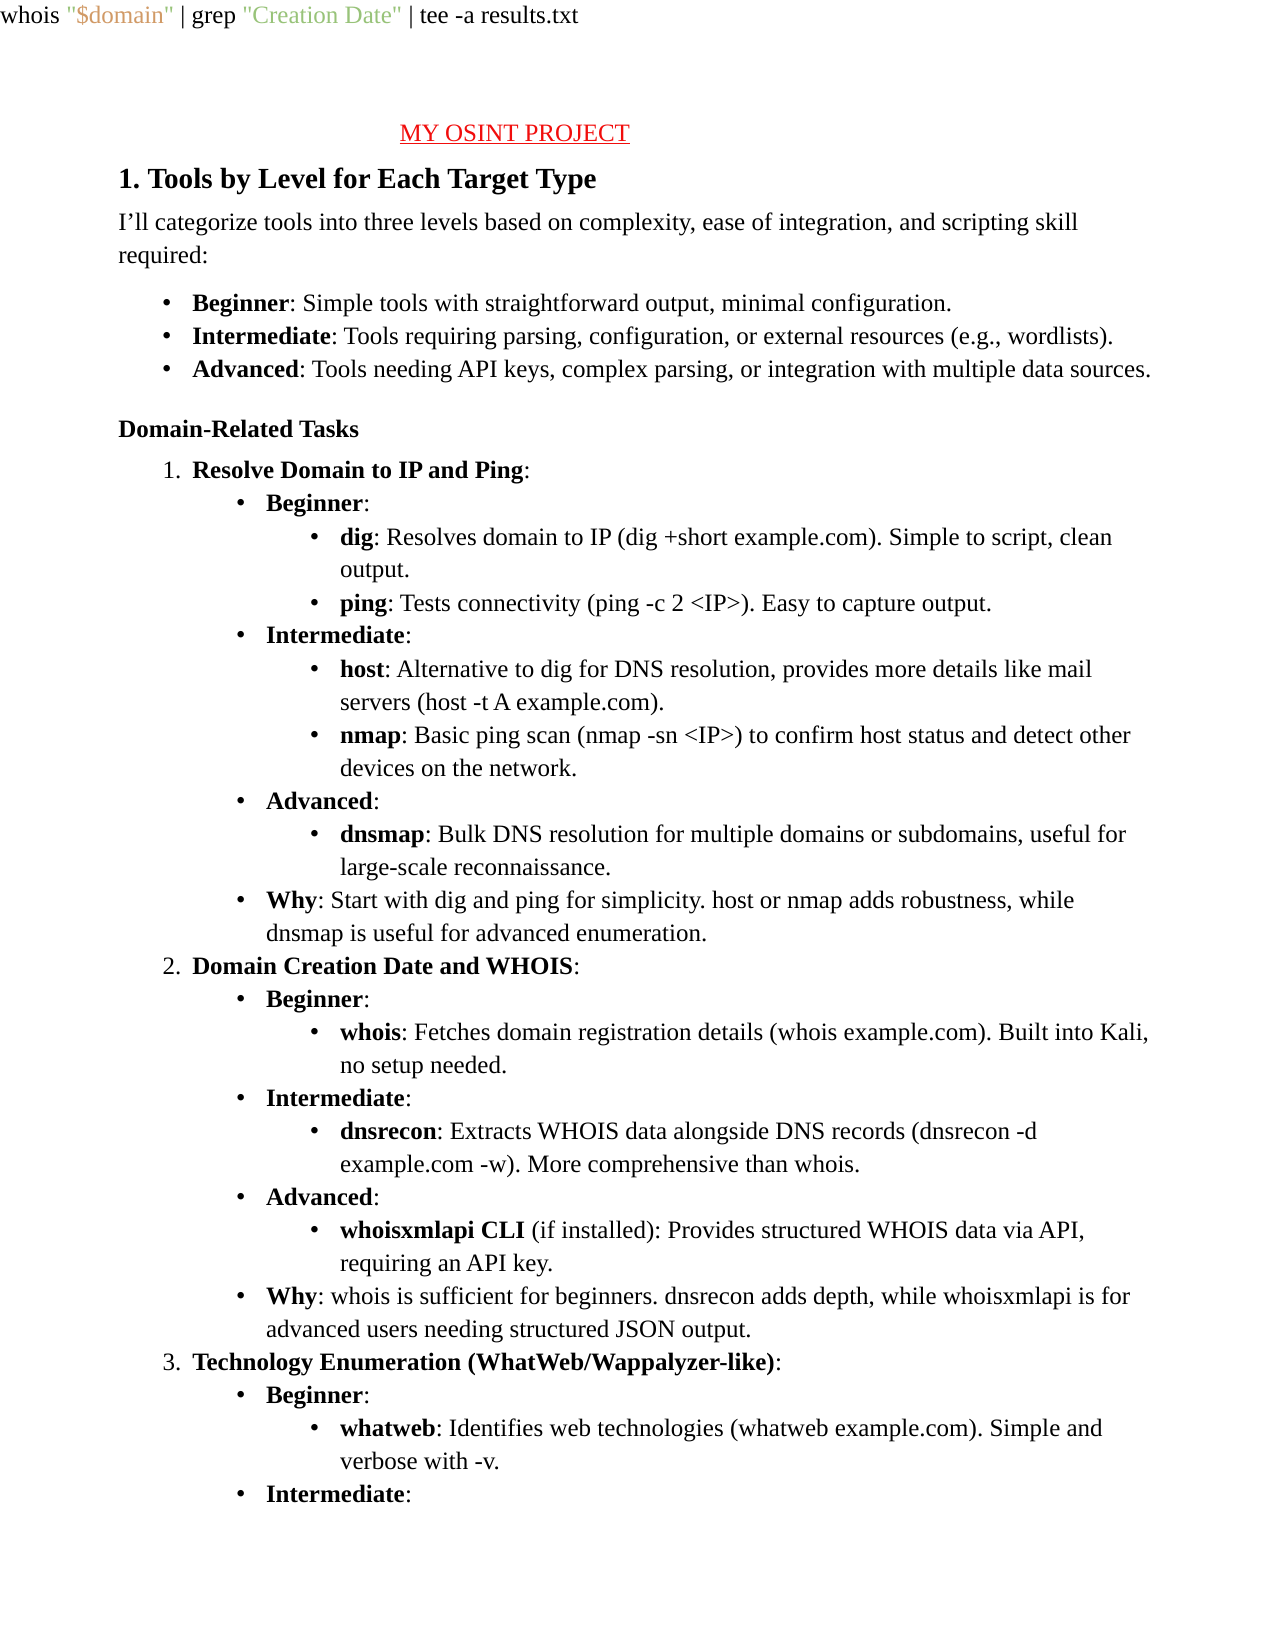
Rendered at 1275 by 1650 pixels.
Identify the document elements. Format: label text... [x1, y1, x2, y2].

list Intermediate: Tools requiring parsing, configuration, or external resources (e.g., wordlists). [162, 321, 1157, 350]
list ping: Tests connectivity (ping -c 2 <IP>). Easy to capture output. [310, 588, 1157, 616]
list Intermediate: [236, 1479, 1157, 1508]
list nmap: Basic ping scan (nmap -sn <IP>) to confirm host status and detect other devices on the network. [310, 720, 1157, 781]
list Intermediate: [236, 621, 1157, 649]
list Advanced: [236, 786, 1157, 814]
subtitle Domain-Related Tasks [118, 414, 1157, 443]
list Advanced: Tools needing API keys, complex parsing, or integration with multiple data sources. [162, 354, 1157, 383]
list Beginner: [236, 1380, 1157, 1409]
text MY OSINT PROJECT [118, 118, 1157, 147]
text whois "$domain" | grep "Creation Date" | tee -a results.txt [0, 0, 1039, 29]
list whatweb: Identifies web technologies (whatweb example.com). Simple and verbose with -v. [310, 1413, 1157, 1475]
list Why: Start with dig and ping for simplicity. host or nmap adds robustness, while dnsmap is useful for advanced enumeration. [236, 885, 1157, 947]
list Domain Creation Date and WHOIS: [162, 951, 1157, 979]
list dig: Resolves domain to IP (dig +short example.com). Simple to script, clean output. [310, 522, 1157, 583]
text I’ll categorize tools into three levels based on complexity, ease of integration, and scripting skill required: [118, 207, 1157, 269]
list Beginner: [236, 984, 1157, 1013]
list Beginner: [236, 488, 1157, 517]
list Why: whois is sufficient for beginners. dnsrecon adds depth, while whoisxmlapi is for advanced users needing structured JSON output. [236, 1281, 1157, 1343]
list dnsrecon: Extracts WHOIS data alongside DNS records (dnsrecon -d example.com -w). More comprehensive than whois. [310, 1116, 1157, 1178]
list whois: Fetches domain registration details (whois example.com). Built into Kali, no setup needed. [310, 1017, 1157, 1079]
list Technology Enumeration (WhatWeb/Wappalyzer-like): [162, 1347, 1157, 1376]
list dnsmap: Bulk DNS resolution for multiple domains or subdomains, useful for large-scale reconnaissance. [310, 819, 1157, 881]
list Advanced: [236, 1182, 1157, 1211]
list Intermediate: [236, 1083, 1157, 1112]
list host: Alternative to dig for DNS resolution, provides more details like mail servers (host -t A example.com). [310, 654, 1157, 715]
list whoisxmlapi CLI (if installed): Provides structured WHOIS data via API, requiring an API key. [310, 1215, 1157, 1277]
list Beginner: Simple tools with straightforward output, minimal configuration. [162, 288, 1157, 317]
subtitle 1. Tools by Level for Each Target Type [118, 161, 1157, 195]
list Resolve Domain to IP and Ping: [162, 456, 1157, 484]
